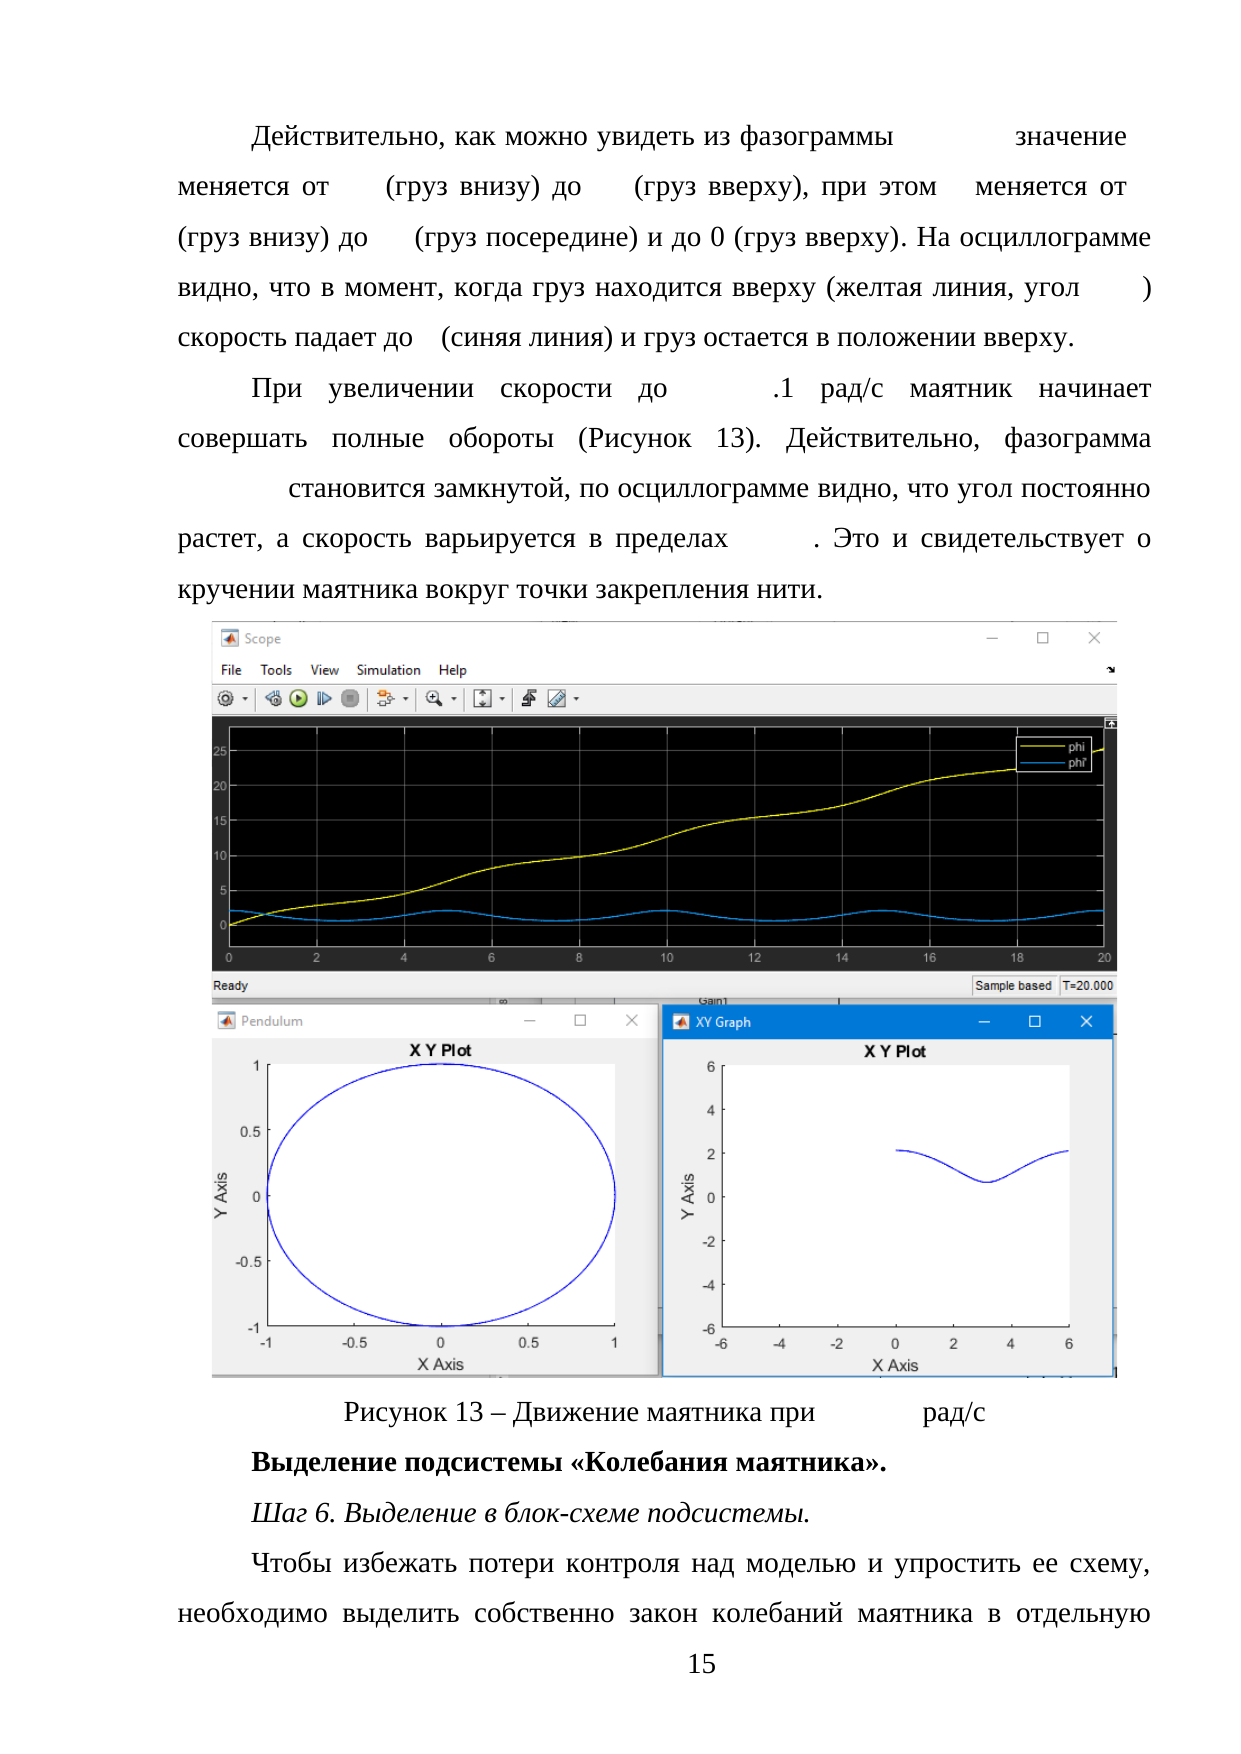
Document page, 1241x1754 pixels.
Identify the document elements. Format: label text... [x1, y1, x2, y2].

picture [211, 621, 1118, 1378]
text Выделение подсистемы «Колебания маятника». [177, 1444, 1152, 1478]
text Шаг 6. Выделение в блок-схеме подсистемы. [177, 1495, 1152, 1528]
text При увеличении скорости до .1 рад/с маятник начинает совершать полные обороты (рисунок 13). Действительно, фазограмма становится замкнутой, по осциллограмме видно, что угол постоянно растет, а скорость варьируется в пределах . Это и свидетельствует о кручении маятника вокруг точки закрепления нити. [177, 370, 1152, 604]
text Чтобы избежать потери контроля над моделью и упростить ее схему, необходимо выделить собственно закон колебаний маятника в отдельную [177, 1545, 1152, 1629]
text Действительно, как можно увидеть из фазограммы значение меняется от (груз внизу) до (груз вверху), при этом меняется от (груз внизу) до (груз посередине) и до 0 (груз вверху). На осциллограмме видно, что в момент, когда груз находится вверху (желтая линия, угол ) скорость падает до (синяя линия) и груз остается в положении вверху. [177, 118, 1152, 353]
text Рисунок 13 – Движение маятника при рад/с [177, 1394, 1152, 1428]
